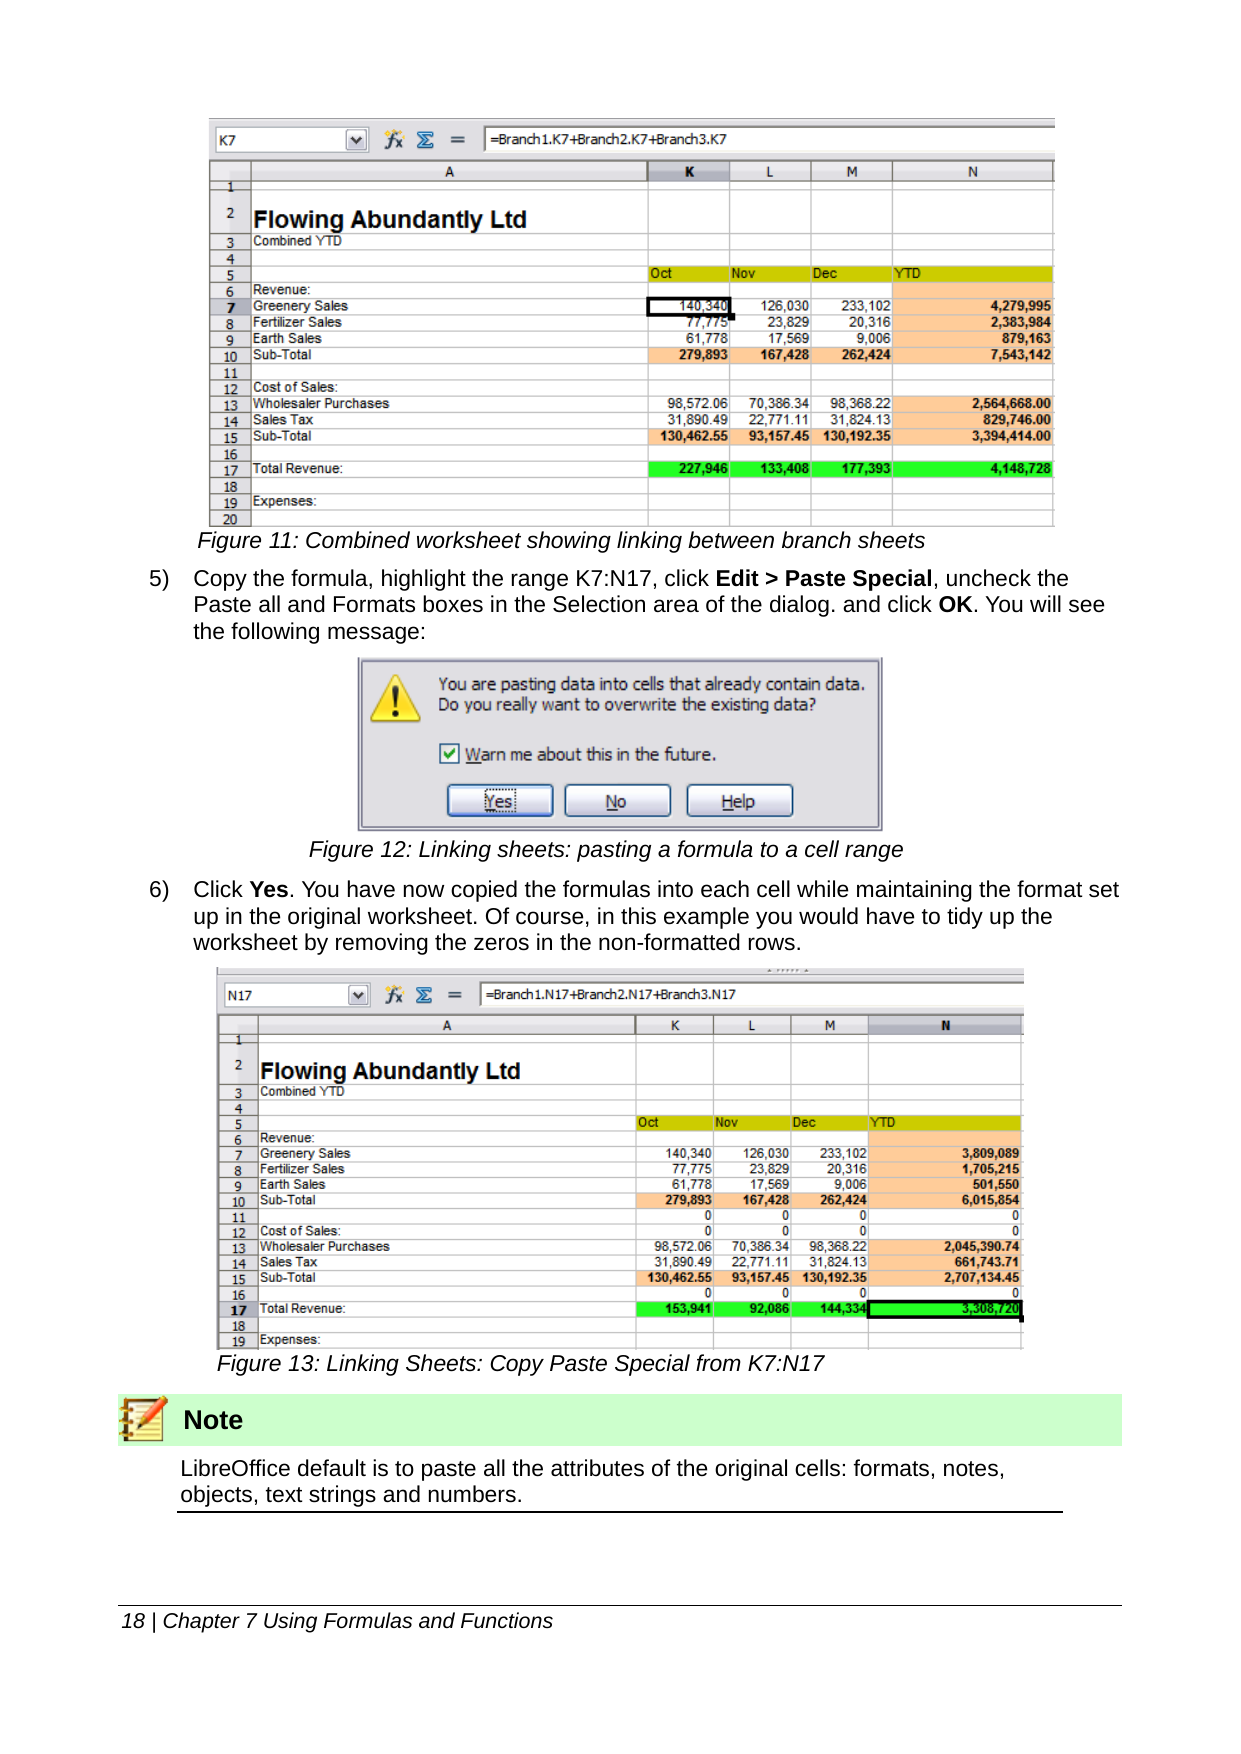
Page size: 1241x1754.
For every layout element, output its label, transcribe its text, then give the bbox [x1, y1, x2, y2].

list Click Yes. You have now copied the formulas into each cell while maintaining the format set up in the original worksheet. Of course, in this example you would have to tidy up the worksheet by removing the zeros in the non-formatted rows. [169, 876, 1122, 955]
picture [208, 118, 1055, 527]
picture [355, 656, 885, 836]
text Figure 12: Linking sheets: pasting a formula to a cell range [309, 656, 931, 862]
text Figure 11: Combined worksheet showing linking between branch sheets [197, 118, 1043, 553]
picture [119, 1394, 170, 1445]
subtitle Note [118, 1394, 1122, 1446]
list Copy the formula, highlight the range K7:N17, click Edit > Paste Special, uncheck the Paste all and Formats boxes in the Selection area of the dialog. and click OK. You will see the following message: [169, 565, 1122, 644]
text Figure 13: Linking Sheets: Copy Paste Special from K7:N17 [217, 1350, 1024, 1376]
text LibreOffice default is to paste all the attributes of the original cells: formats, notes, objects, text strings and numbers. [177, 1452, 1063, 1511]
picture [216, 967, 1024, 1350]
